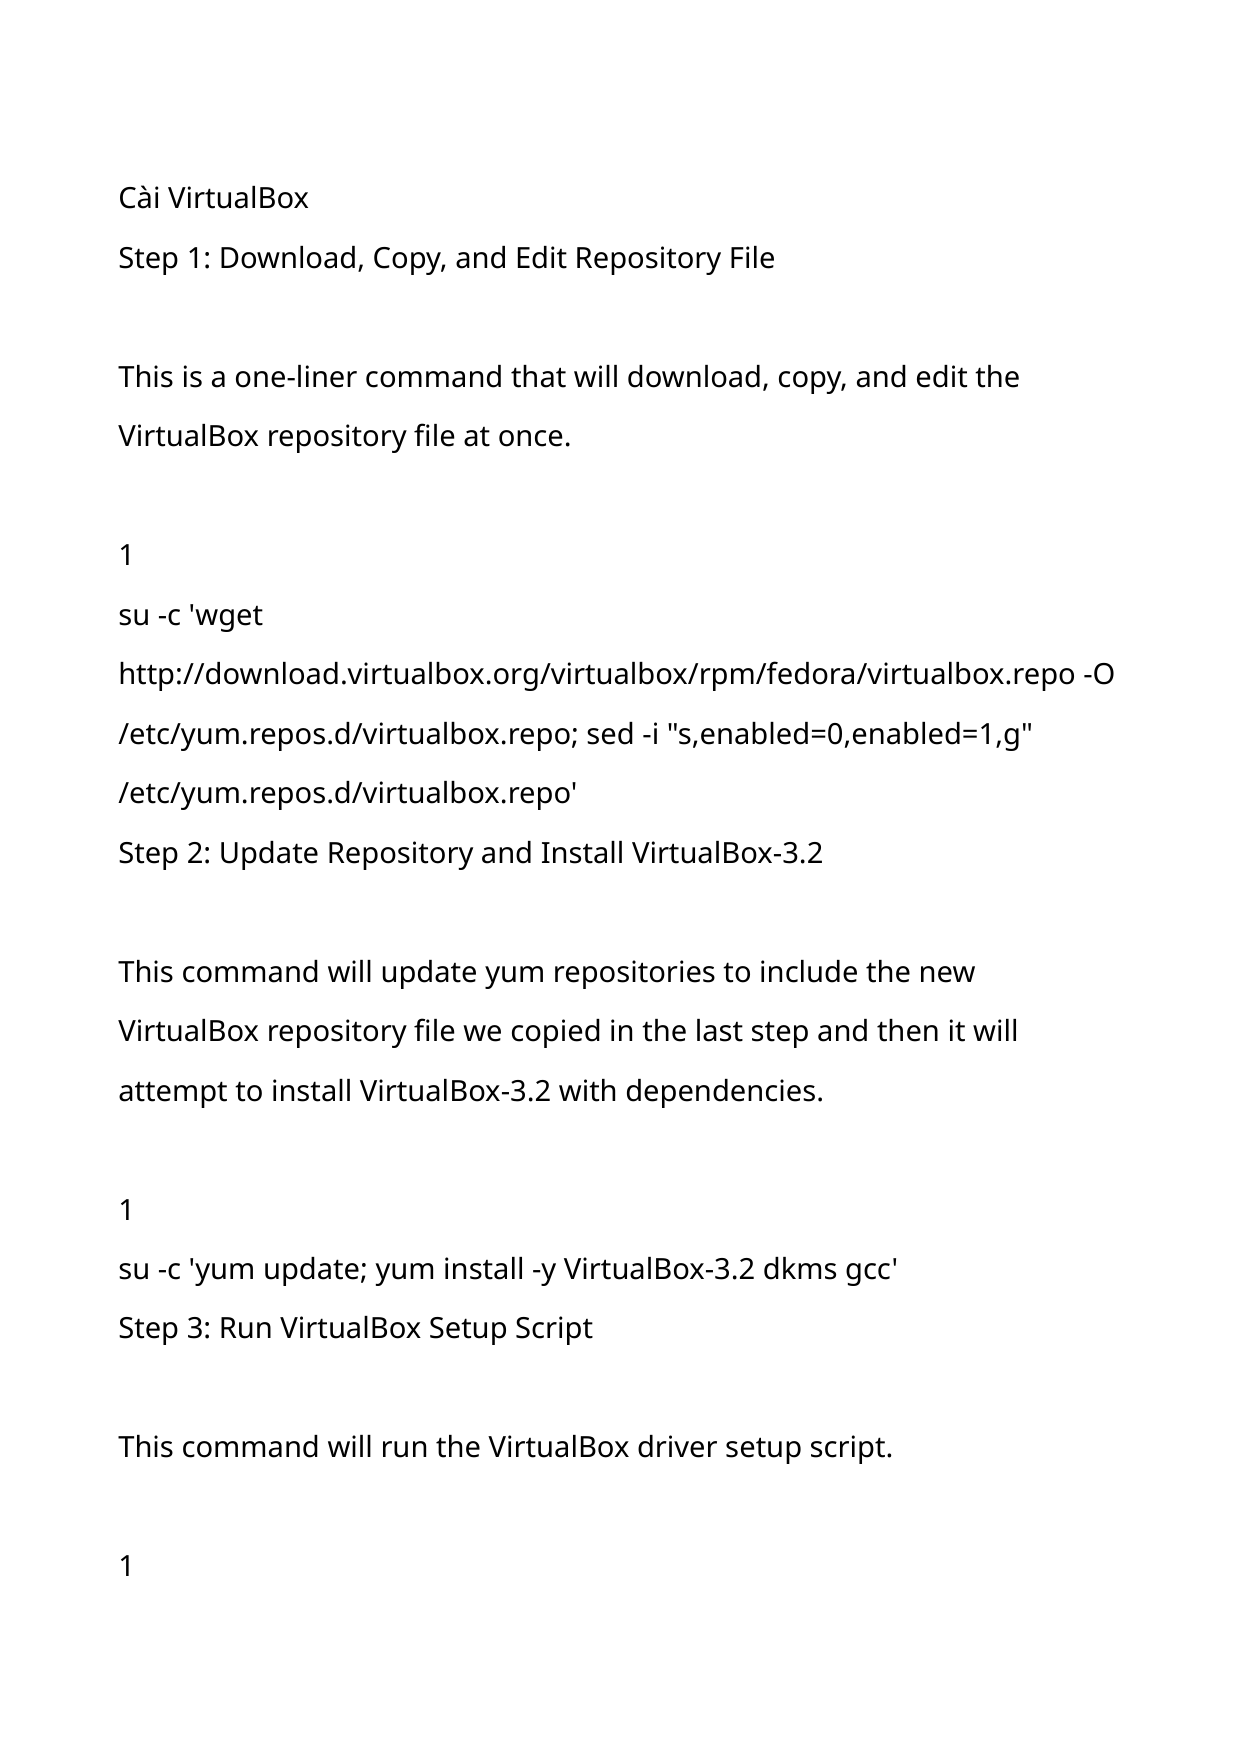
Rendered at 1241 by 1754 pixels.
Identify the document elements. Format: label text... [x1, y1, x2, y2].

text 1 [118, 534, 1122, 574]
text This command will run the VirtualBox driver setup script. [118, 1427, 1122, 1466]
text su -c 'wget http://download.virtualbox.org/virtualbox/rpm/fedora/virtualbox.repo -O /etc/yum.repos.d/virtualbox.repo; sed -i "s,enabled=0,enabled=1,g" /etc/yum.repos.d/virtualbox.repo' [118, 594, 1122, 812]
text Step 3: Run VirtualBox Setup Script [118, 1308, 1122, 1347]
text su -c 'yum update; yum install -y VirtualBox-3.2 dkms gcc' [118, 1248, 1122, 1288]
text This is a one-liner command that will download, copy, and edit the VirtualBox repository file at once. [118, 356, 1122, 455]
text 1 [118, 1546, 1122, 1585]
text Step 2: Update Repository and Install VirtualBox-3.2 [118, 832, 1122, 872]
text Cài VirtualBox [118, 178, 1122, 217]
text This command will update yum repositories to include the new VirtualBox repository file we copied in the last step and then it will attempt to install VirtualBox-3.2 with dependencies. [118, 951, 1122, 1109]
text 1 [118, 1189, 1122, 1228]
text Step 1: Download, Copy, and Edit Repository File [118, 237, 1122, 277]
